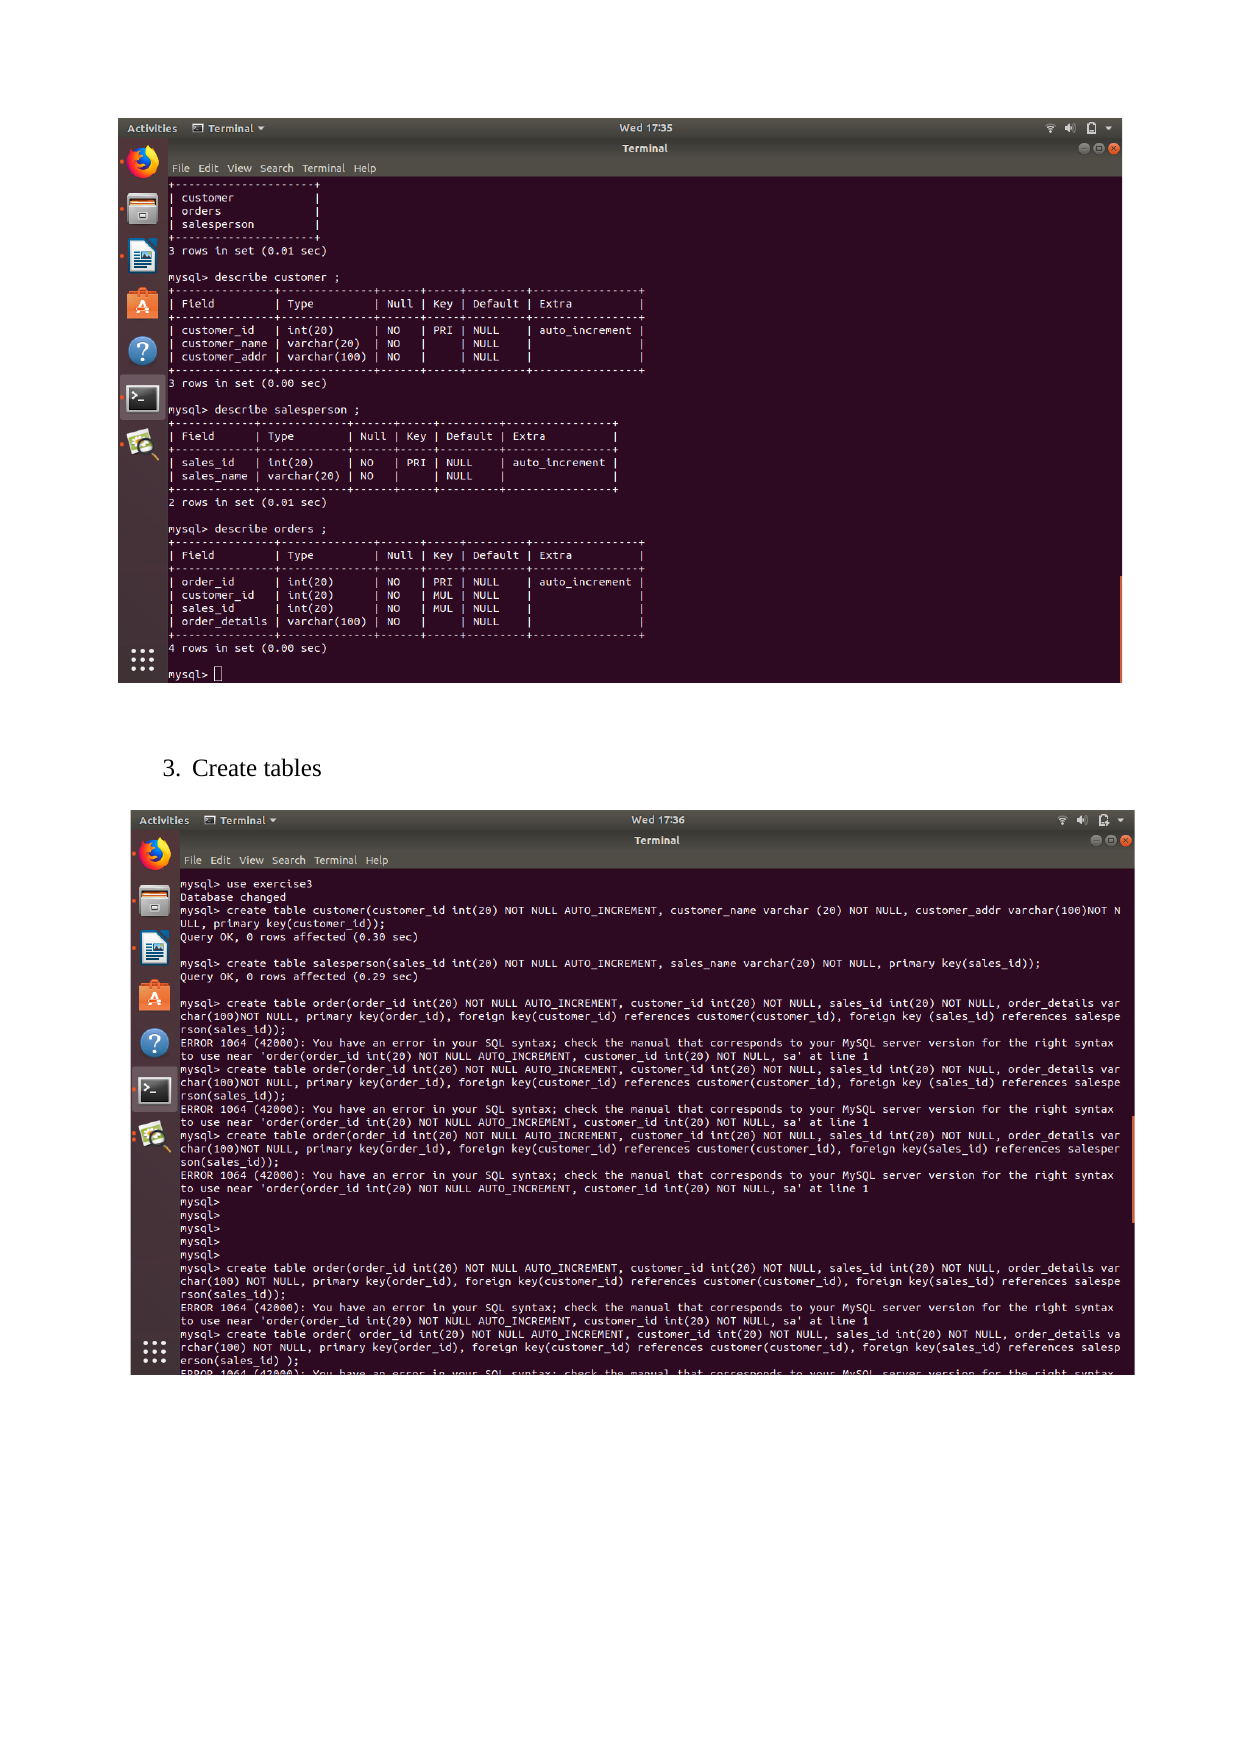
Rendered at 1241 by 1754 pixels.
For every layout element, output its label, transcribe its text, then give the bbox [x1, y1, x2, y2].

picture [130, 810, 1135, 1375]
list Create tables [162, 753, 1122, 782]
picture [118, 118, 1123, 683]
